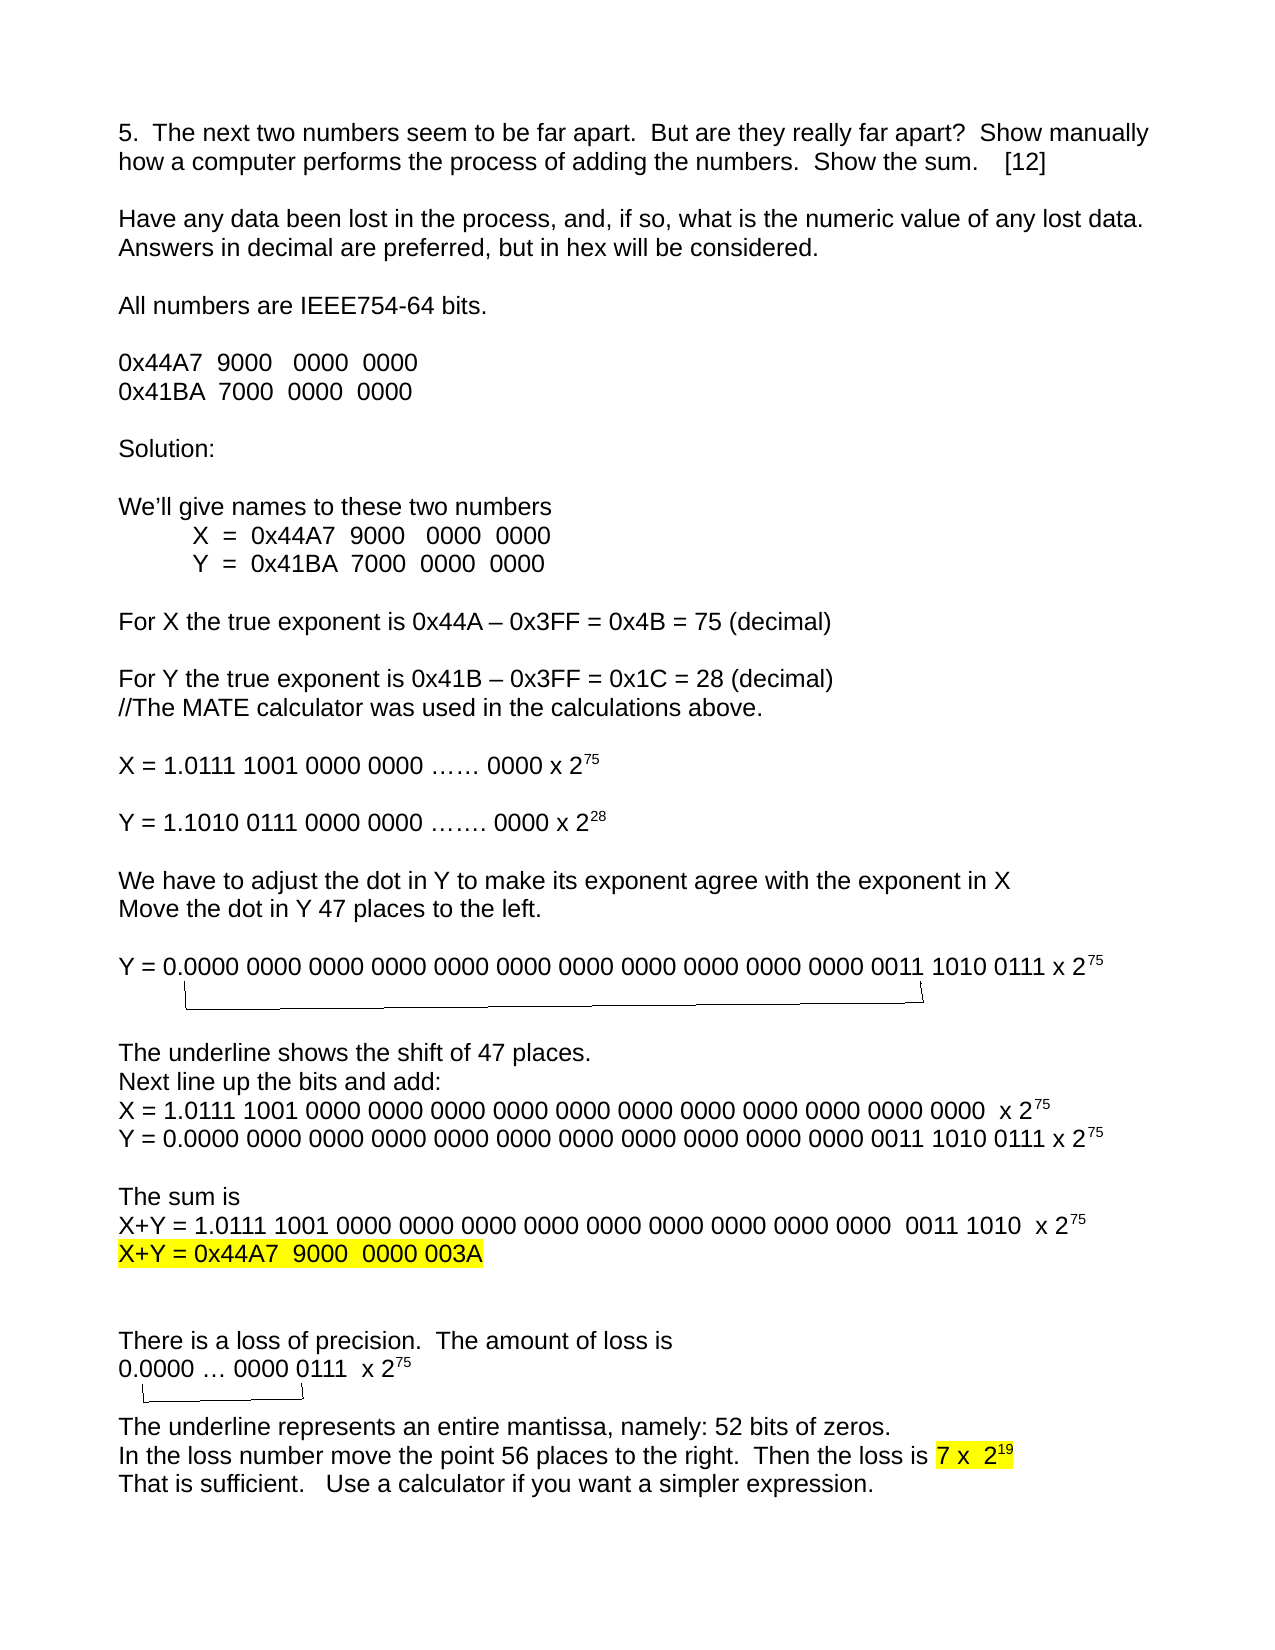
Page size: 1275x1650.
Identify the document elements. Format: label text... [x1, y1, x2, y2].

text We’ll give names to these two numbers [118, 492, 1157, 521]
text For Y the true exponent is 0x41B – 0x3FF = 0x1C = 28 (decimal) [118, 664, 1157, 693]
text The underline shows the shift of 47 places. [118, 1038, 1157, 1067]
text All numbers are IEEE754-64 bits. [118, 291, 1157, 319]
text The sum is [118, 1182, 1157, 1211]
text 5. The next two numbers seem to be far apart. But are they really far apart? Show manually how a computer performs the process of adding the numbers. Show the sum. [12] [118, 118, 1157, 176]
text Y = 0.0000 0000 0000 0000 0000 0000 0000 0000 0000 0000 0000 0011 1010 0111 x 275 [118, 952, 1157, 981]
text Y = 0x41BA 7000 0000 0000 [118, 549, 1157, 578]
text Next line up the bits and add: [118, 1067, 1157, 1096]
text The underline represents an entire mantissa, namely: 52 bits of zeros. [118, 1412, 1157, 1441]
text There is a loss of precision. The amount of loss is [118, 1326, 1157, 1354]
text Solution: [118, 434, 1157, 463]
text 0x41BA 7000 0000 0000 [118, 377, 1157, 406]
text 0.0000 … 0000 0111 x 275 [118, 1354, 1157, 1383]
text That is sufficient. Use a calculator if you want a simpler expression. [118, 1469, 1157, 1498]
text Have any data been lost in the process, and, if so, what is the numeric value of any lost data. Answers in decimal are preferred, but in hex will be considered. [118, 204, 1157, 262]
text X+Y = 1.0111 1001 0000 0000 0000 0000 0000 0000 0000 0000 0000 0011 1010 x 275 [118, 1211, 1157, 1239]
text X+Y = 0x44A7 9000 0000 003A [118, 1239, 1157, 1268]
text Y = 0.0000 0000 0000 0000 0000 0000 0000 0000 0000 0000 0000 0011 1010 0111 x 275 [118, 1124, 1157, 1153]
text We have to adjust the dot in Y to make its exponent agree with the exponent in X [118, 866, 1157, 894]
text Move the dot in Y 47 places to the left. [118, 894, 1157, 923]
text X = 1.0111 1001 0000 0000 0000 0000 0000 0000 0000 0000 0000 0000 0000 x 275 [118, 1096, 1157, 1124]
text For X the true exponent is 0x44A – 0x3FF = 0x4B = 75 (decimal) [118, 607, 1157, 636]
text X = 1.0111 1001 0000 0000 …… 0000 x 275 [118, 751, 1157, 779]
text In the loss number move the point 56 places to the right. Then the loss is 7 x 219 [118, 1441, 1157, 1469]
text Y = 1.1010 0111 0000 0000 ……. 0000 x 228 [118, 808, 1157, 837]
text X = 0x44A7 9000 0000 0000 [118, 521, 1157, 549]
text 0x44A7 9000 0000 0000 [118, 348, 1157, 377]
text //The MATE calculator was used in the calculations above. [118, 693, 1157, 722]
